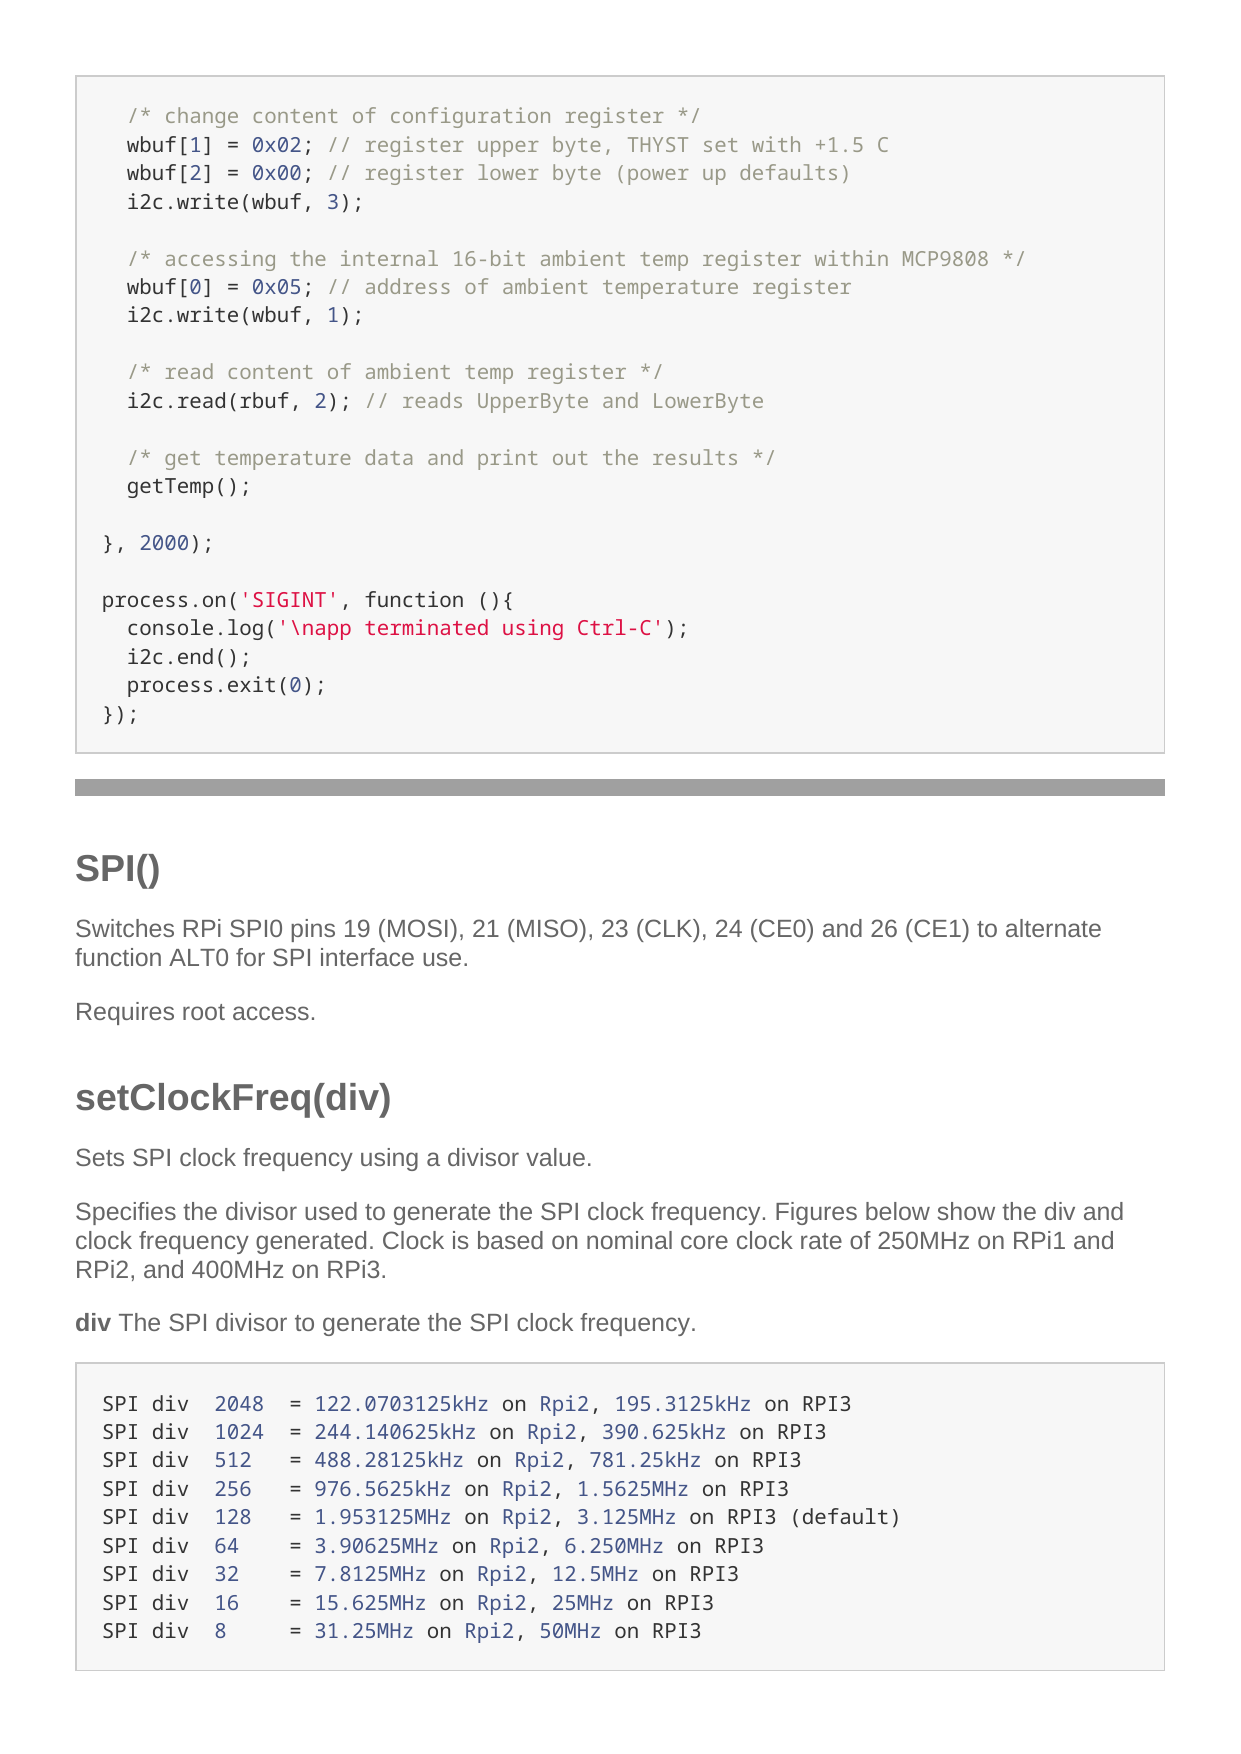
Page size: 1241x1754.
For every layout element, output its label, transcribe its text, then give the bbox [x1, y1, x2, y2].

text SPI() [75, 846, 1165, 889]
text SPI div 16 = 15.625MHz on Rpi2, 25MHz on RPI3 [77, 1561, 1164, 1589]
text SPI div 64 = 3.90625MHz on Rpi2, 6.250MHz on RPI3 [77, 1504, 1164, 1533]
text }); [77, 672, 1164, 752]
text /* accessing the internal 16-bit ambient temp register within MCP9808 */ [77, 217, 1164, 246]
text SPI div 8 = 31.25MHz on Rpi2, 50MHz on RPI3 [77, 1589, 1164, 1670]
text getTemp(); [77, 445, 1164, 473]
text process.on('SIGINT', function (){ [77, 558, 1164, 587]
text i2c.write(wbuf, 1); [77, 274, 1164, 302]
text SPI div 256 = 976.5625kHz on Rpi2, 1.5625MHz on RPI3 [77, 1447, 1164, 1476]
text console.log('\napp terminated using Ctrl-C'); [77, 587, 1164, 615]
text i2c.write(wbuf, 3); [77, 160, 1164, 189]
text Sets SPI clock frequency using a divisor value. [75, 1143, 1165, 1172]
text SPI div 1024 = 244.140625kHz on Rpi2, 390.625kHz on RPI3 [77, 1391, 1164, 1419]
text /* get temperature data and print out the results */ [77, 416, 1164, 445]
text SPI div 512 = 488.28125kHz on Rpi2, 781.25kHz on RPI3 [77, 1419, 1164, 1447]
text SPI div 128 = 1.953125MHz on Rpi2, 3.125MHz on RPI3 (default) [77, 1476, 1164, 1504]
text div The SPI divisor to generate the SPI clock frequency. [75, 1308, 1165, 1337]
text /* change content of configuration register */ [77, 77, 1164, 103]
text i2c.end(); [77, 615, 1164, 644]
text wbuf[1] = 0x02; // register upper byte, THYST set with +1.5 C [77, 103, 1164, 132]
text wbuf[2] = 0x00; // register lower byte (power up defaults) [77, 132, 1164, 160]
text i2c.read(rbuf, 2); // reads UpperByte and LowerByte [77, 359, 1164, 388]
text SPI div 2048 = 122.0703125kHz on Rpi2, 195.3125kHz on RPI3 [77, 1364, 1164, 1391]
text }, 2000); [77, 502, 1164, 530]
text Switches RPi SPI0 pins 19 (MOSI), 21 (MISO), 23 (CLK), 24 (CE0) and 26 (CE1) to alternate function ALT0 for SPI interface use. [75, 914, 1165, 971]
text SPI div 32 = 7.8125MHz on Rpi2, 12.5MHz on RPI3 [77, 1533, 1164, 1561]
text /* read content of ambient temp register */ [77, 331, 1164, 359]
text wbuf[0] = 0x05; // address of ambient temperature register [77, 246, 1164, 274]
text setClockFreq(div) [75, 1075, 1165, 1118]
text Specifies the divisor used to generate the SPI clock frequency. Figures below show the div and clock frequency generated. Clock is based on nominal core clock rate of 250MHz on RPi1 and RPi2, and 400MHz on RPi3. [75, 1197, 1165, 1283]
text process.exit(0); [77, 644, 1164, 672]
text Requires root access. [75, 996, 1165, 1025]
